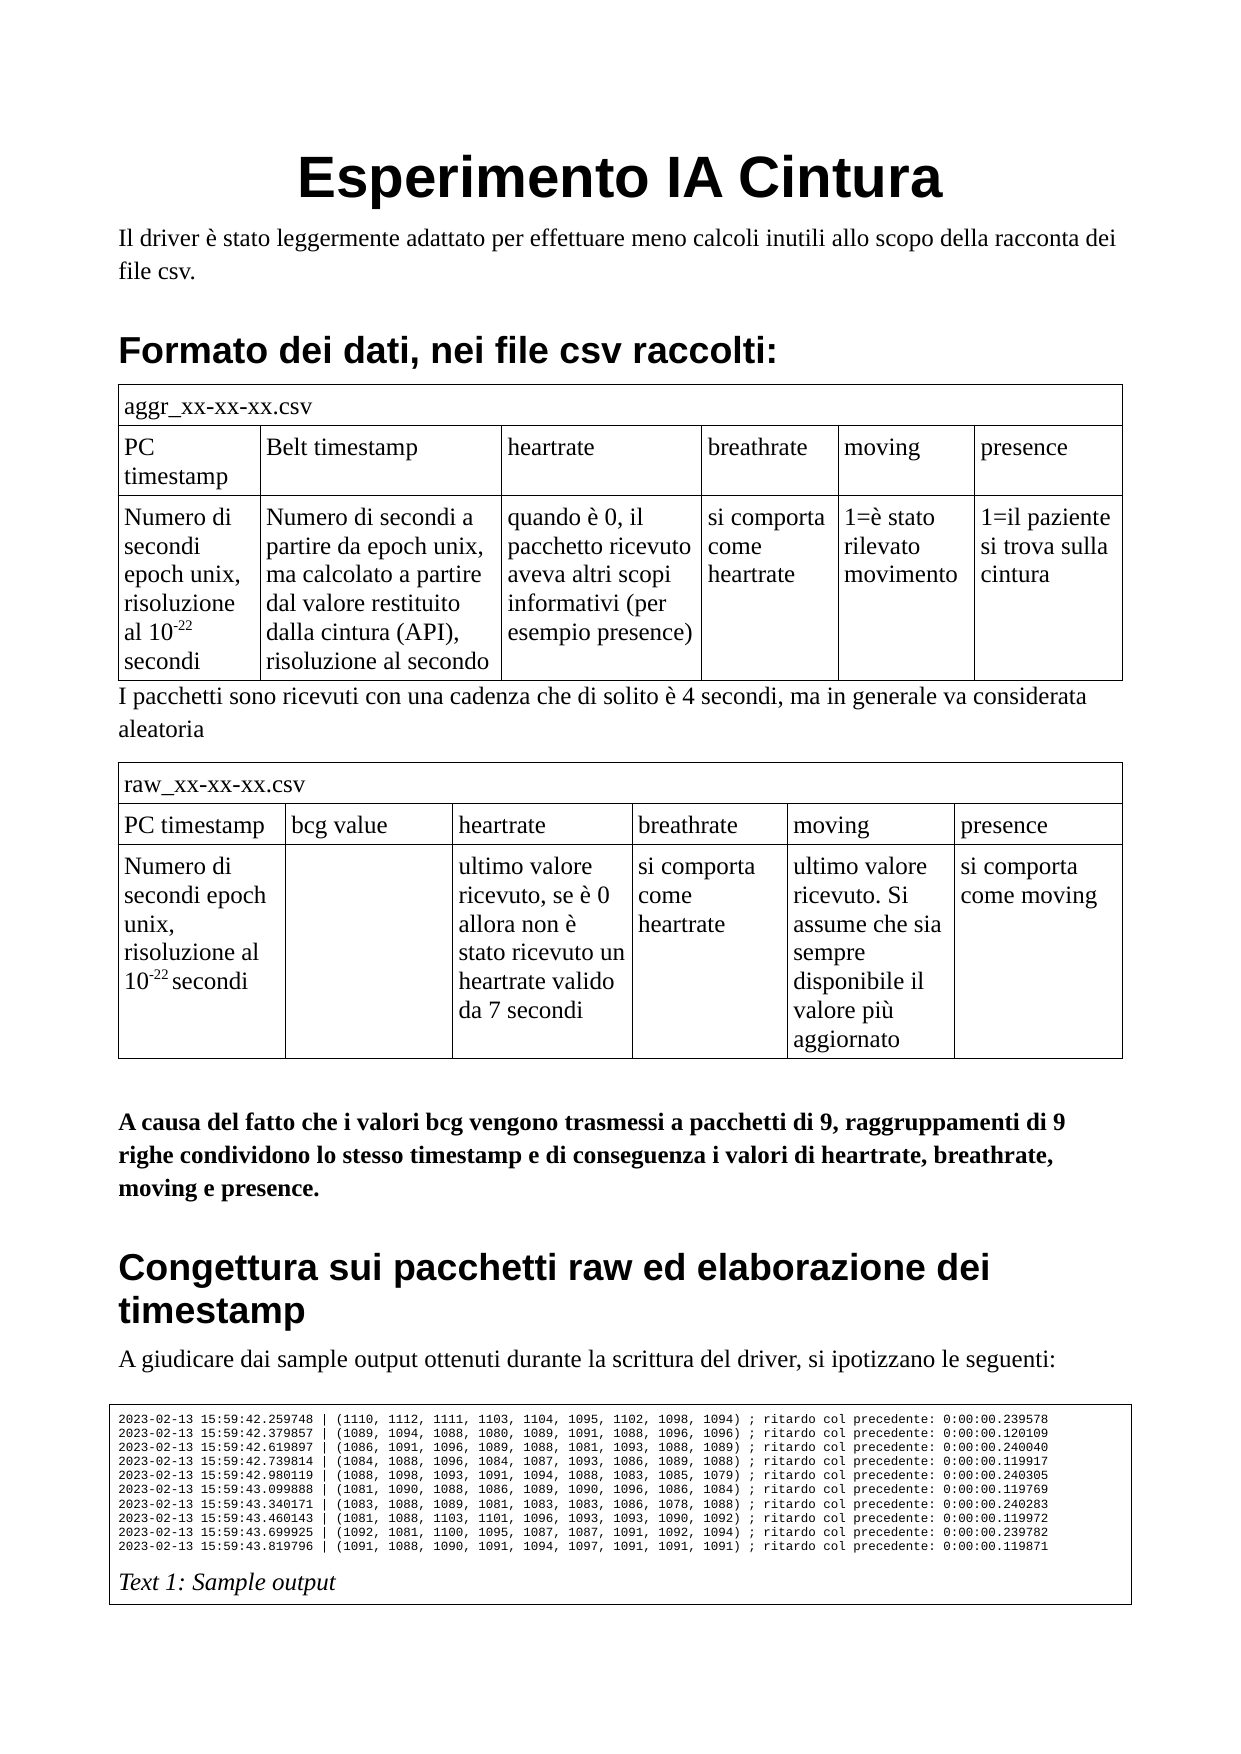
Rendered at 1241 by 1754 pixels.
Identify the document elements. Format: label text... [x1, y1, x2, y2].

table_cell Numero di secondi epoch unix, risoluzione al 10-22 secondi [119, 845, 285, 1058]
list 2023-02-13 15:59:42.739814 | (1084, 1088, 1096, 1084, 1087, 1093, 1086, 1089, 1088) ; ritardo col precedente: 0:00:00.119917 [118, 1455, 1122, 1469]
table_cell breathrate [633, 804, 787, 844]
table_cell bcg value [286, 804, 452, 844]
list 2023-02-13 15:59:43.099888 | (1081, 1090, 1088, 1086, 1089, 1090, 1096, 1086, 1084) ; ritardo col precedente: 0:00:00.119769 [118, 1483, 1122, 1498]
table_cell ultimo valore ricevuto, se è 0 allora non è stato ricevuto un heartrate valido da 7 secondi [453, 845, 632, 1058]
list 2023-02-13 15:59:43.340171 | (1083, 1088, 1089, 1081, 1083, 1083, 1086, 1078, 1088) ; ritardo col precedente: 0:00:00.240283 [118, 1498, 1122, 1512]
table_cell Numero di secondi a partire da epoch unix, ma calcolato a partire dal valore restituito dalla cintura (API), risoluzione al secondo [261, 496, 501, 680]
table_cell ultimo valore ricevuto. Si assume che sia sempre disponibile il valore più aggiornato [788, 845, 954, 1058]
table_cell 1=il paziente si trova sulla cintura [975, 496, 1122, 680]
table_cell [286, 845, 452, 1058]
subtitle Formato dei dati, nei file csv raccolti: [118, 328, 1122, 371]
table_header aggr_xx-xx-xx.csv [119, 385, 1122, 425]
table_cell Numero di secondi epoch unix, risoluzione al 10-22 secondi [119, 496, 260, 680]
list 2023-02-13 15:59:43.819796 | (1091, 1088, 1090, 1091, 1094, 1097, 1091, 1091, 1091) ; ritardo col precedente: 0:00:00.119871 [118, 1540, 1122, 1554]
list 2023-02-13 15:59:42.259748 | (1110, 1112, 1111, 1103, 1104, 1095, 1102, 1098, 1094) ; ritardo col precedente: 0:00:00.239578 [118, 1413, 1122, 1427]
table_cell presence [975, 426, 1122, 495]
text A causa del fatto che i valori bcg vengono trasmessi a pacchetti di 9, raggruppamenti di 9 righe condividono lo stesso timestamp e di conseguenza i valori di heartrate, breathrate, moving e presence. [118, 1107, 1122, 1202]
table_cell si comporta come moving [955, 845, 1122, 1058]
table_cell PC timestamp [119, 426, 260, 495]
subtitle Congettura sui pacchetti raw ed elaborazione dei timestamp [118, 1245, 1122, 1332]
text Il driver è stato leggermente adattato per effettuare meno calcoli inutili allo scopo della racconta dei file csv. [118, 223, 1122, 284]
table_cell si comporta come heartrate [702, 496, 838, 680]
table_header raw_xx-xx-xx.csv [119, 763, 1122, 803]
text A giudicare dai sample output ottenuti durante la scrittura del driver, si ipotizzano le seguenti: [118, 1344, 1122, 1373]
table_cell Belt timestamp [261, 426, 501, 495]
table_cell PC timestamp [119, 804, 285, 844]
table_cell quando è 0, il pacchetto ricevuto aveva altri scopi informativi (per esempio presence) [502, 496, 701, 680]
table_cell si comporta come heartrate [633, 845, 787, 1058]
list 2023-02-13 15:59:42.619897 | (1086, 1091, 1096, 1089, 1088, 1081, 1093, 1088, 1089) ; ritardo col precedente: 0:00:00.240040 [118, 1441, 1122, 1455]
table_cell moving [839, 426, 974, 495]
list 2023-02-13 15:59:43.460143 | (1081, 1088, 1103, 1101, 1096, 1093, 1093, 1090, 1092) ; ritardo col precedente: 0:00:00.119972 [118, 1512, 1122, 1526]
table_cell heartrate [453, 804, 632, 844]
table_cell moving [788, 804, 954, 844]
list [110, 1405, 1131, 1604]
list 2023-02-13 15:59:43.699925 | (1092, 1081, 1100, 1095, 1087, 1087, 1091, 1092, 1094) ; ritardo col precedente: 0:00:00.239782 [118, 1526, 1122, 1540]
table_cell breathrate [702, 426, 838, 495]
table_cell heartrate [502, 426, 701, 495]
list 2023-02-13 15:59:42.379857 | (1089, 1094, 1088, 1080, 1089, 1091, 1088, 1096, 1096) ; ritardo col precedente: 0:00:00.120109 [118, 1427, 1122, 1441]
text I pacchetti sono ricevuti con una cadenza che di solito è 4 secondi, ma in generale va considerata aleatoria [118, 681, 1122, 743]
list 2023-02-13 15:59:42.980119 | (1088, 1098, 1093, 1091, 1094, 1088, 1083, 1085, 1079) ; ritardo col precedente: 0:00:00.240305 [118, 1469, 1122, 1483]
table_cell 1=è stato rilevato movimento [839, 496, 974, 680]
list Text 1: Sample output [118, 1567, 1122, 1596]
title Esperimento IA Cintura [118, 143, 1122, 210]
table_cell presence [955, 804, 1122, 844]
